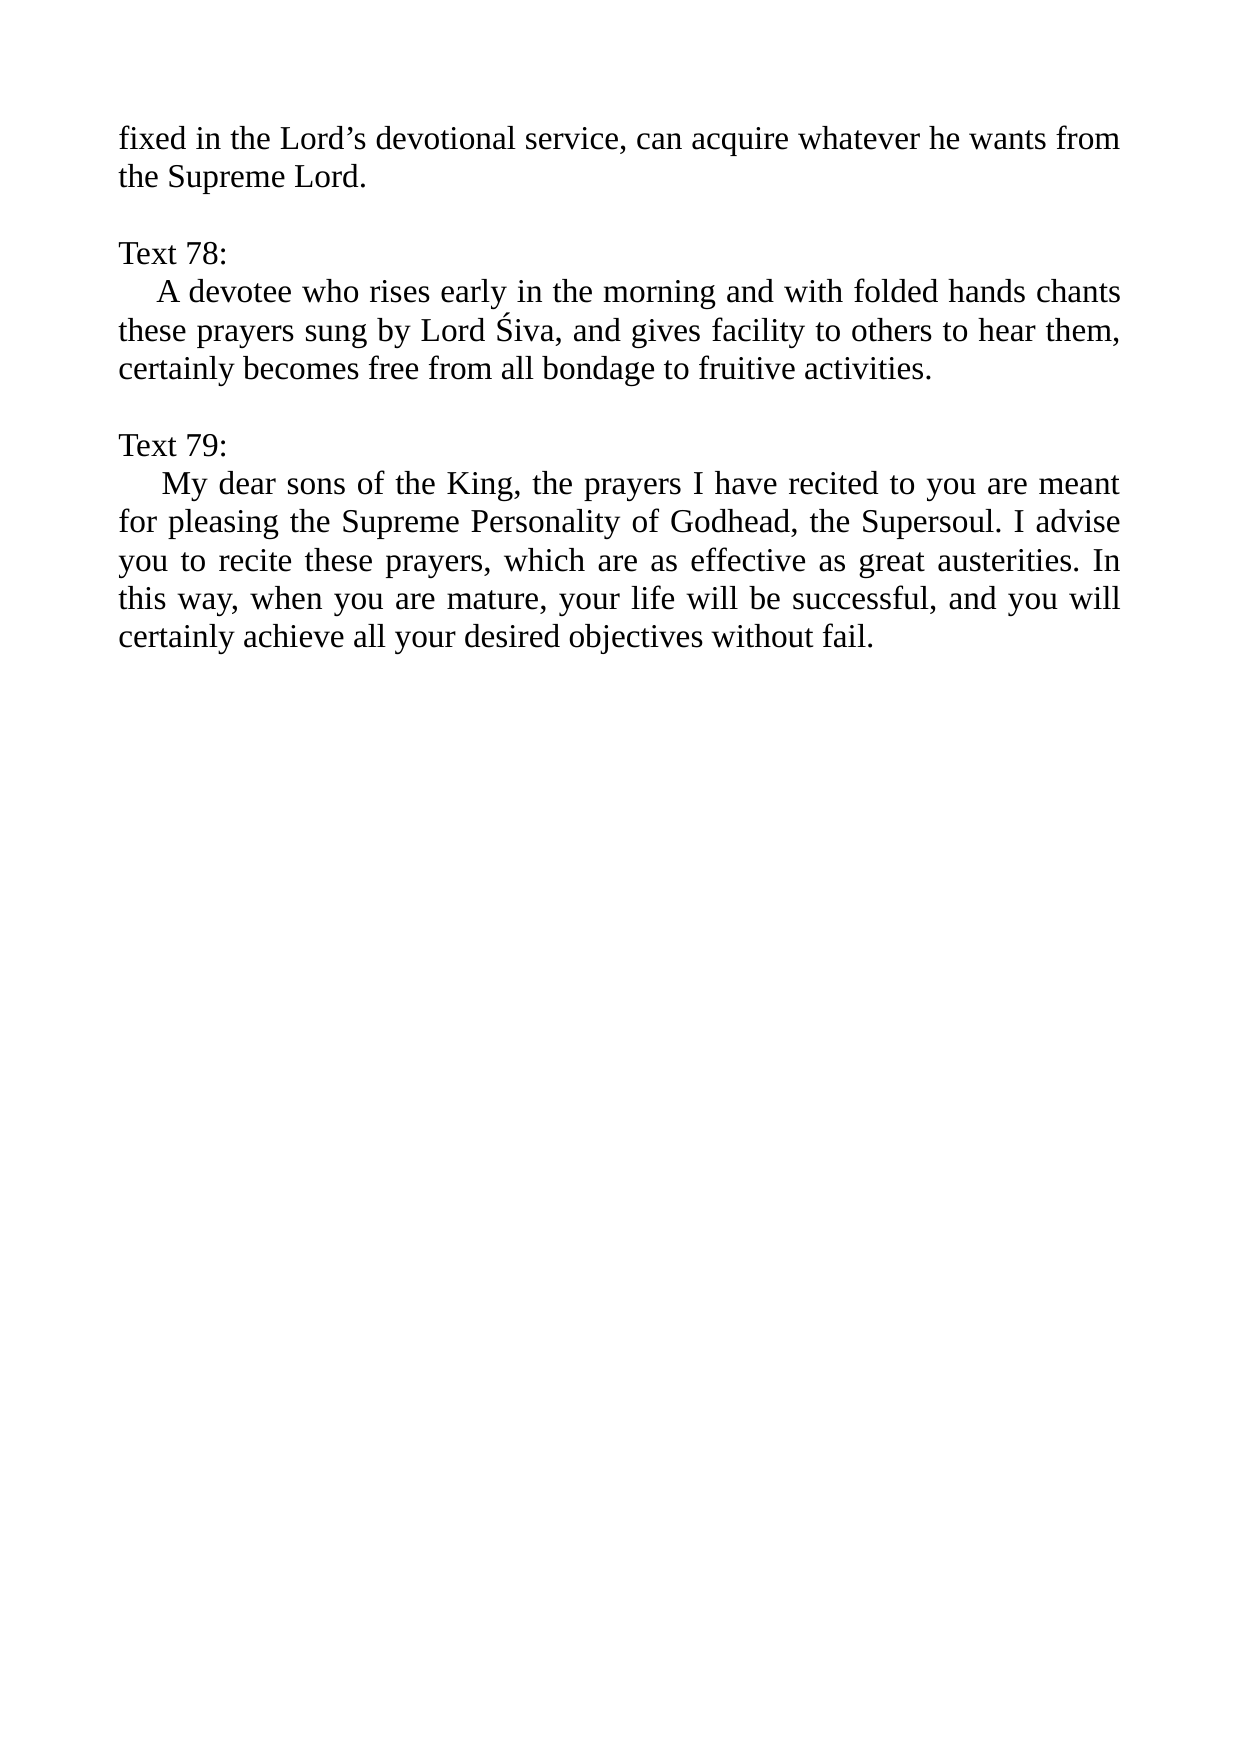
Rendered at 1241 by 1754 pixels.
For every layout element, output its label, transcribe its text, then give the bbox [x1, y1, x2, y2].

text fixed in the Lord’s devotional service, can acquire whatever he wants from the Supreme Lord. [118, 118, 1122, 195]
text My dear sons of the King, the prayers I have recited to you are meant for pleasing the Supreme Personality of Godhead, the Supersoul. I advise you to recite these prayers, which are as effective as great austerities. In this way, when you are mature, your life will be successful, and you will certainly achieve all your desired objectives without fail. [118, 463, 1122, 655]
text A devotee who rises early in the morning and with folded hands chants these prayers sung by Lord Śiva, and gives facility to others to hear them, certainly becomes free from all bondage to fruitive activities. [118, 271, 1122, 386]
text Text 79: [118, 425, 1122, 463]
text Text 78: [118, 233, 1122, 271]
